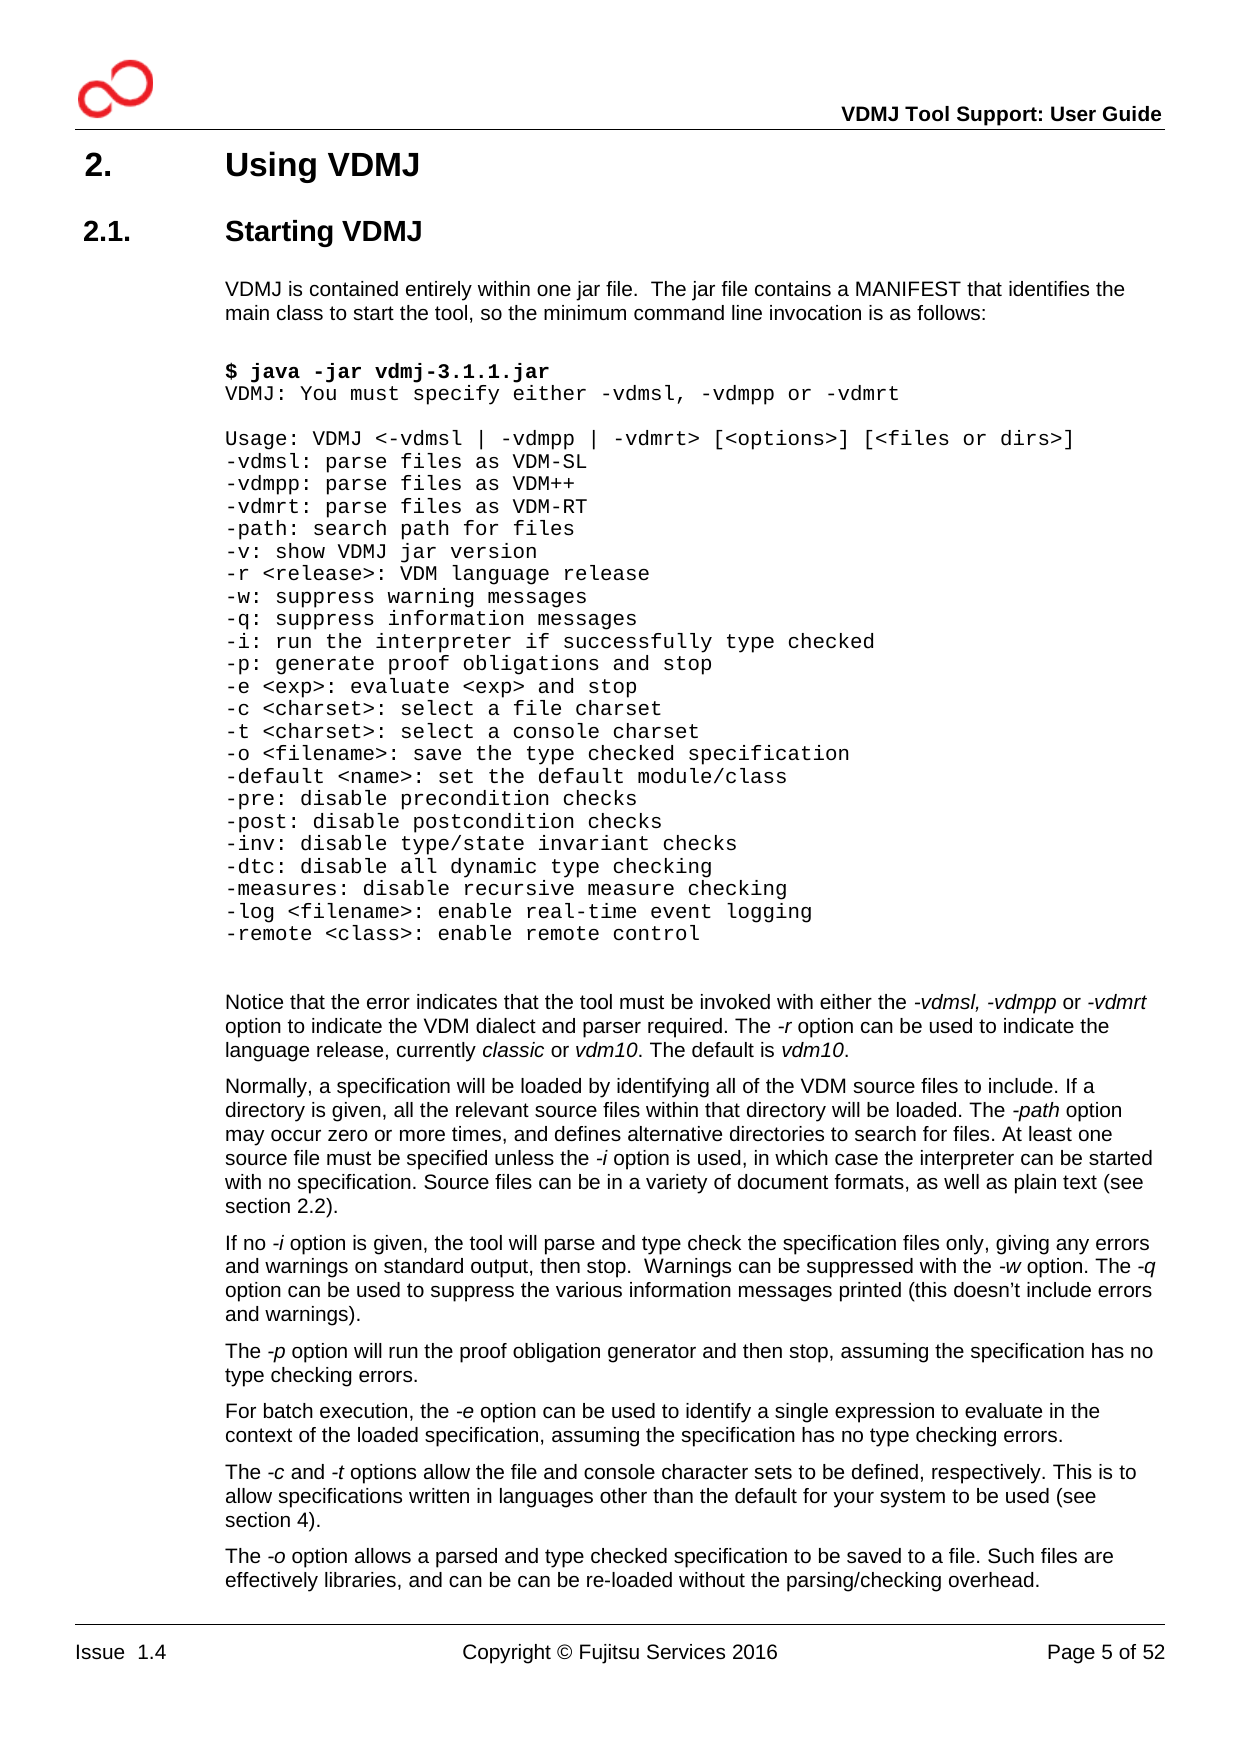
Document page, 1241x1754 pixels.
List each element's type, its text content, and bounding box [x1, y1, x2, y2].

text If no -i option is given, the tool will parse and type check the specification files only, giving any errors and warnings on standard output, then stop. Warnings can be suppressed with the -w option. The -q option can be used to suppress the various information messages printed (this doesn’t include errors and warnings). [225, 1231, 1165, 1327]
subtitle Using VDMJ [75, 145, 1165, 184]
text Notice that the error indicates that the tool must be invoked with either the -vdmsl, -vdmpp or -vdmrt option to indicate the VDM dialect and parser required. The -r option can be used to indicate the language release, currently classic or vdm10. The default is vdm10. [225, 990, 1165, 1062]
text -q: suppress information messages [225, 608, 1165, 630]
text -pre: disable precondition checks [225, 788, 1165, 810]
text -vdmsl: parse files as VDM-SL [225, 450, 1165, 473]
subtitle Starting VDMJ [75, 214, 1165, 247]
text $ java -jar vdmj-3.1.1.jar [225, 360, 1165, 383]
text -post: disable postcondition checks [225, 810, 1165, 833]
text -e <exp>: evaluate <exp> and stop [225, 675, 1165, 698]
text -p: generate proof obligations and stop [225, 653, 1165, 675]
text The -o option allows a parsed and type checked specification to be saved to a file. Such files are effectively libraries, and can be can be re-loaded without the parsing/checking overhead. [225, 1544, 1165, 1592]
text Usage: VDMJ <-vdmsl | -vdmpp | -vdmrt> [<options>] [<files or dirs>] [225, 428, 1165, 450]
text -c <charset>: select a file charset [225, 698, 1165, 720]
text For batch execution, the -e option can be used to identify a single expression to evaluate in the context of the loaded specification, assuming the specification has no type checking errors. [225, 1399, 1165, 1447]
text VDMJ is contained entirely within one jar file. The jar file contains a MANIFEST that identifies the main class to start the tool, so the minimum command line invocation is as follows: [225, 277, 1165, 325]
text -v: show VDMJ jar version [225, 540, 1165, 563]
text -default <name>: set the default module/class [225, 765, 1165, 788]
text -vdmpp: parse files as VDM++ [225, 473, 1165, 495]
text The -p option will run the proof obligation generator and then stop, assuming the specification has no type checking errors. [225, 1339, 1165, 1387]
text -w: suppress warning messages [225, 585, 1165, 608]
text -log <filename>: enable real-time event logging [225, 900, 1165, 923]
text -measures: disable recursive measure checking [225, 878, 1165, 900]
text Normally, a specification will be loaded by identifying all of the VDM source files to include. If a directory is given, all the relevant source files within that directory will be loaded. The -path option may occur zero or more times, and defines alternative directories to search for files. At least one source file must be specified unless the -i option is used, in which case the interpreter can be started with no specification. Source files can be in a variety of document formats, as well as plain text (see section 2.2). [225, 1074, 1165, 1218]
text -inv: disable type/state invariant checks [225, 833, 1165, 855]
picture [78, 52, 153, 128]
text -r <release>: VDM language release [225, 563, 1165, 585]
text The -c and -t options allow the file and console character sets to be defined, respectively. This is to allow specifications written in languages other than the default for your system to be used (see section 4). [225, 1460, 1165, 1532]
text VDMJ: You must specify either -vdmsl, -vdmpp or -vdmrt [225, 383, 1165, 405]
text -i: run the interpreter if successfully type checked [225, 630, 1165, 653]
text -remote <class>: enable remote control [225, 923, 1165, 945]
text -path: search path for files [225, 518, 1165, 540]
text -dtc: disable all dynamic type checking [225, 855, 1165, 878]
text -t <charset>: select a console charset [225, 720, 1165, 743]
text -o <filename>: save the type checked specification [225, 743, 1165, 765]
text -vdmrt: parse files as VDM-RT [225, 495, 1165, 518]
